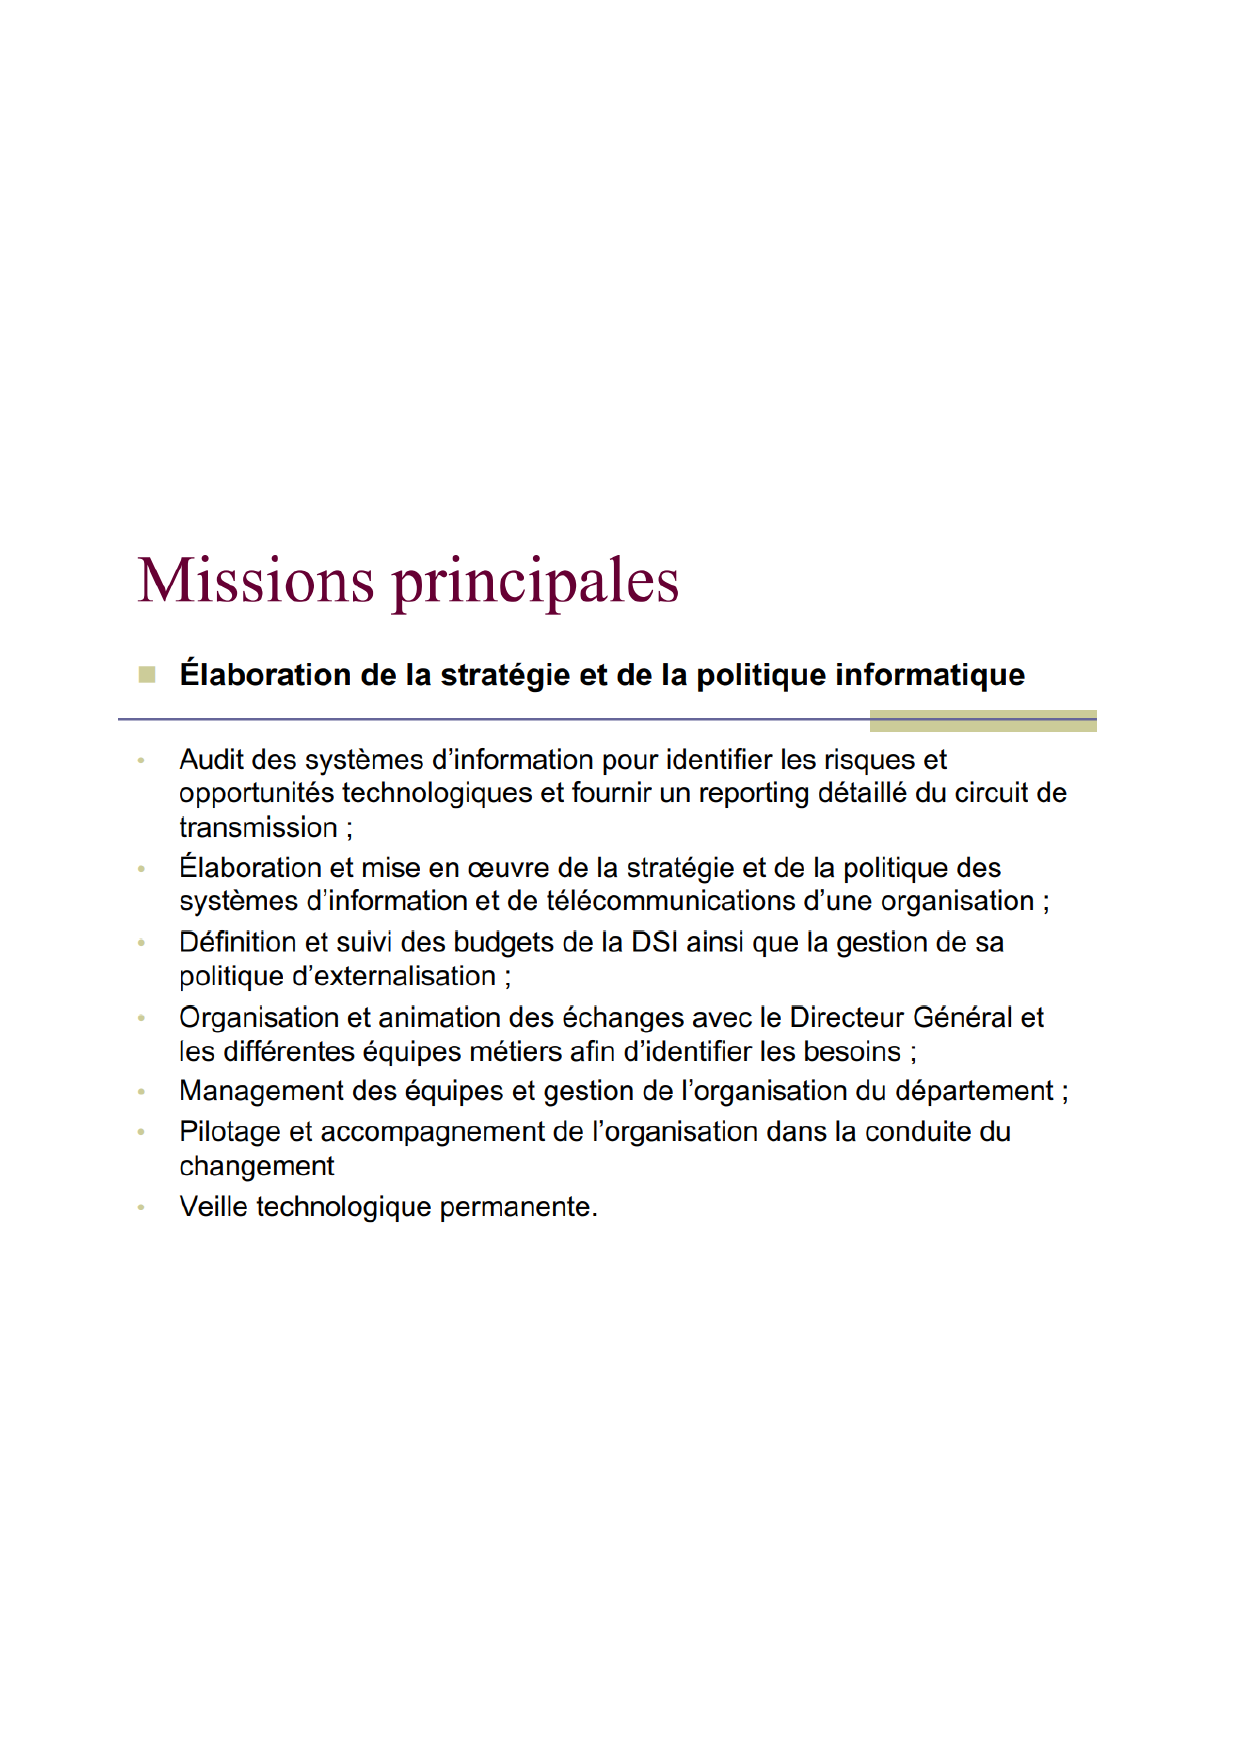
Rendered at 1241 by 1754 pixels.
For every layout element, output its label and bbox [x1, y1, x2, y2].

picture [118, 554, 1123, 1238]
